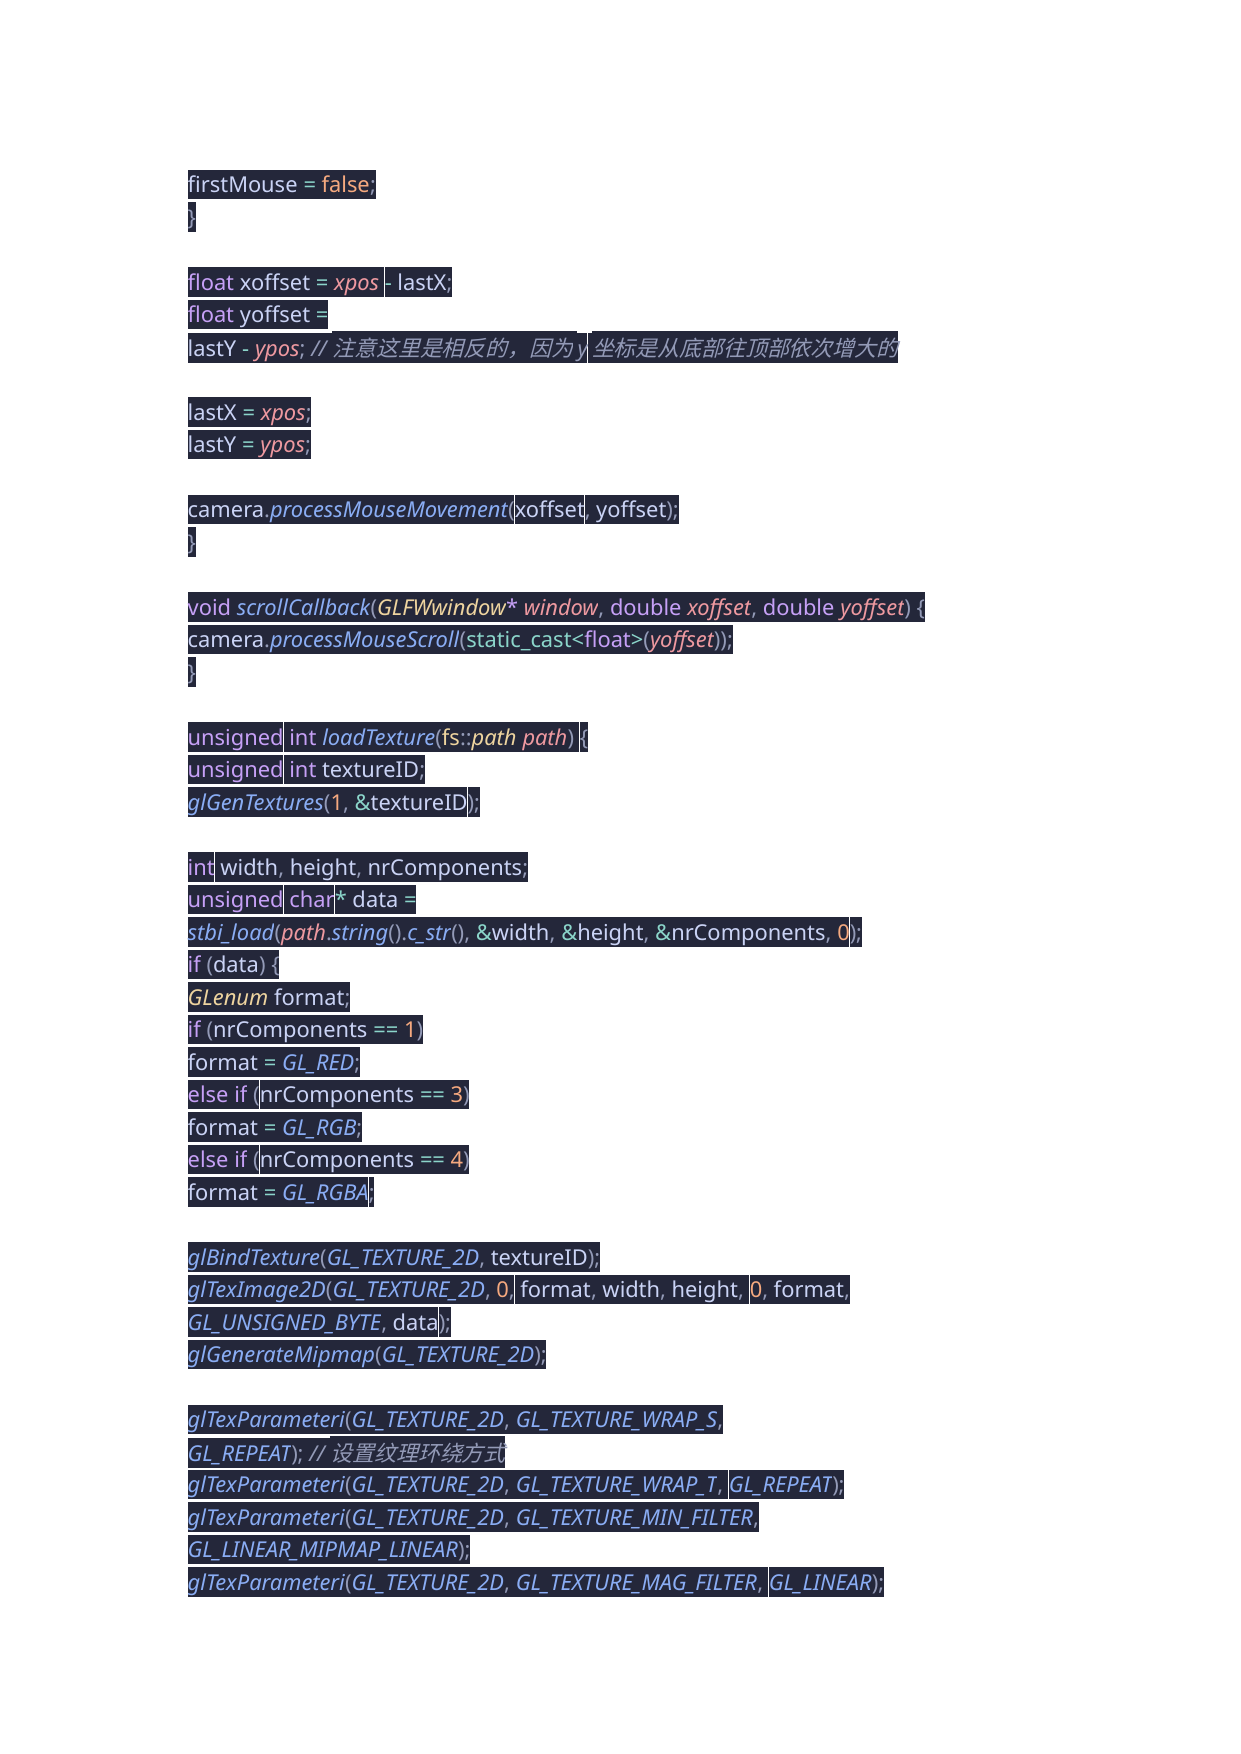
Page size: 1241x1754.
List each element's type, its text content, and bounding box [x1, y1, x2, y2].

text void scrollCallback(GLFWwindow* window, double xoffset, double yoffset) { [187, 591, 1053, 623]
text lastY - ypos; // 注意这里是相反的，因为y坐标是从底部往顶部依次增大的 [187, 331, 1053, 363]
text format = GL_RED; [187, 1046, 1053, 1078]
text else if (nrComponents == 3) [187, 1078, 1053, 1111]
text firstMouse = false; [187, 168, 1053, 201]
text } [187, 526, 1053, 558]
text lastY = ypos; [187, 428, 1053, 461]
text int width, height, nrComponents; [187, 851, 1053, 883]
text camera.processMouseMovement(xoffset, yoffset); [187, 493, 1053, 526]
text unsigned int loadTexture(fs::path path) { [187, 721, 1053, 753]
text stbi_load(path.string().c_str(), &width, &height, &nrComponents, 0); [187, 916, 1053, 948]
text format = GL_RGBA; [187, 1176, 1053, 1208]
text GL_LINEAR_MIPMAP_LINEAR); [187, 1533, 1053, 1566]
text glGenTextures(1, &textureID); [187, 786, 1053, 818]
text if (nrComponents == 1) [187, 1013, 1053, 1046]
text glGenerateMipmap(GL_TEXTURE_2D); [187, 1338, 1053, 1371]
text format = GL_RGB; [187, 1111, 1053, 1143]
text GLenum format; [187, 981, 1053, 1013]
text } [187, 656, 1053, 688]
text unsigned char* data = [187, 883, 1053, 916]
text lastX = xpos; [187, 396, 1053, 428]
text GL_REPEAT); // 设置纹理环绕方式 [187, 1436, 1053, 1468]
text } [187, 201, 1053, 233]
text unsigned int textureID; [187, 753, 1053, 786]
text glTexParameteri(GL_TEXTURE_2D, GL_TEXTURE_MIN_FILTER, [187, 1501, 1053, 1533]
text glTexParameteri(GL_TEXTURE_2D, GL_TEXTURE_MAG_FILTER, GL_LINEAR); [187, 1566, 1053, 1598]
text float xoffset = xpos - lastX; [187, 266, 1053, 298]
text float yoffset = [187, 298, 1053, 331]
text glTexParameteri(GL_TEXTURE_2D, GL_TEXTURE_WRAP_T, GL_REPEAT); [187, 1468, 1053, 1501]
text glBindTexture(GL_TEXTURE_2D, textureID); [187, 1241, 1053, 1273]
text glTexParameteri(GL_TEXTURE_2D, GL_TEXTURE_WRAP_S, [187, 1403, 1053, 1436]
text camera.processMouseScroll(static_cast<float>(yoffset)); [187, 623, 1053, 656]
text else if (nrComponents == 4) [187, 1143, 1053, 1176]
text glTexImage2D(GL_TEXTURE_2D, 0, format, width, height, 0, format, [187, 1273, 1053, 1306]
text GL_UNSIGNED_BYTE, data); [187, 1306, 1053, 1338]
text if (data) { [187, 948, 1053, 981]
